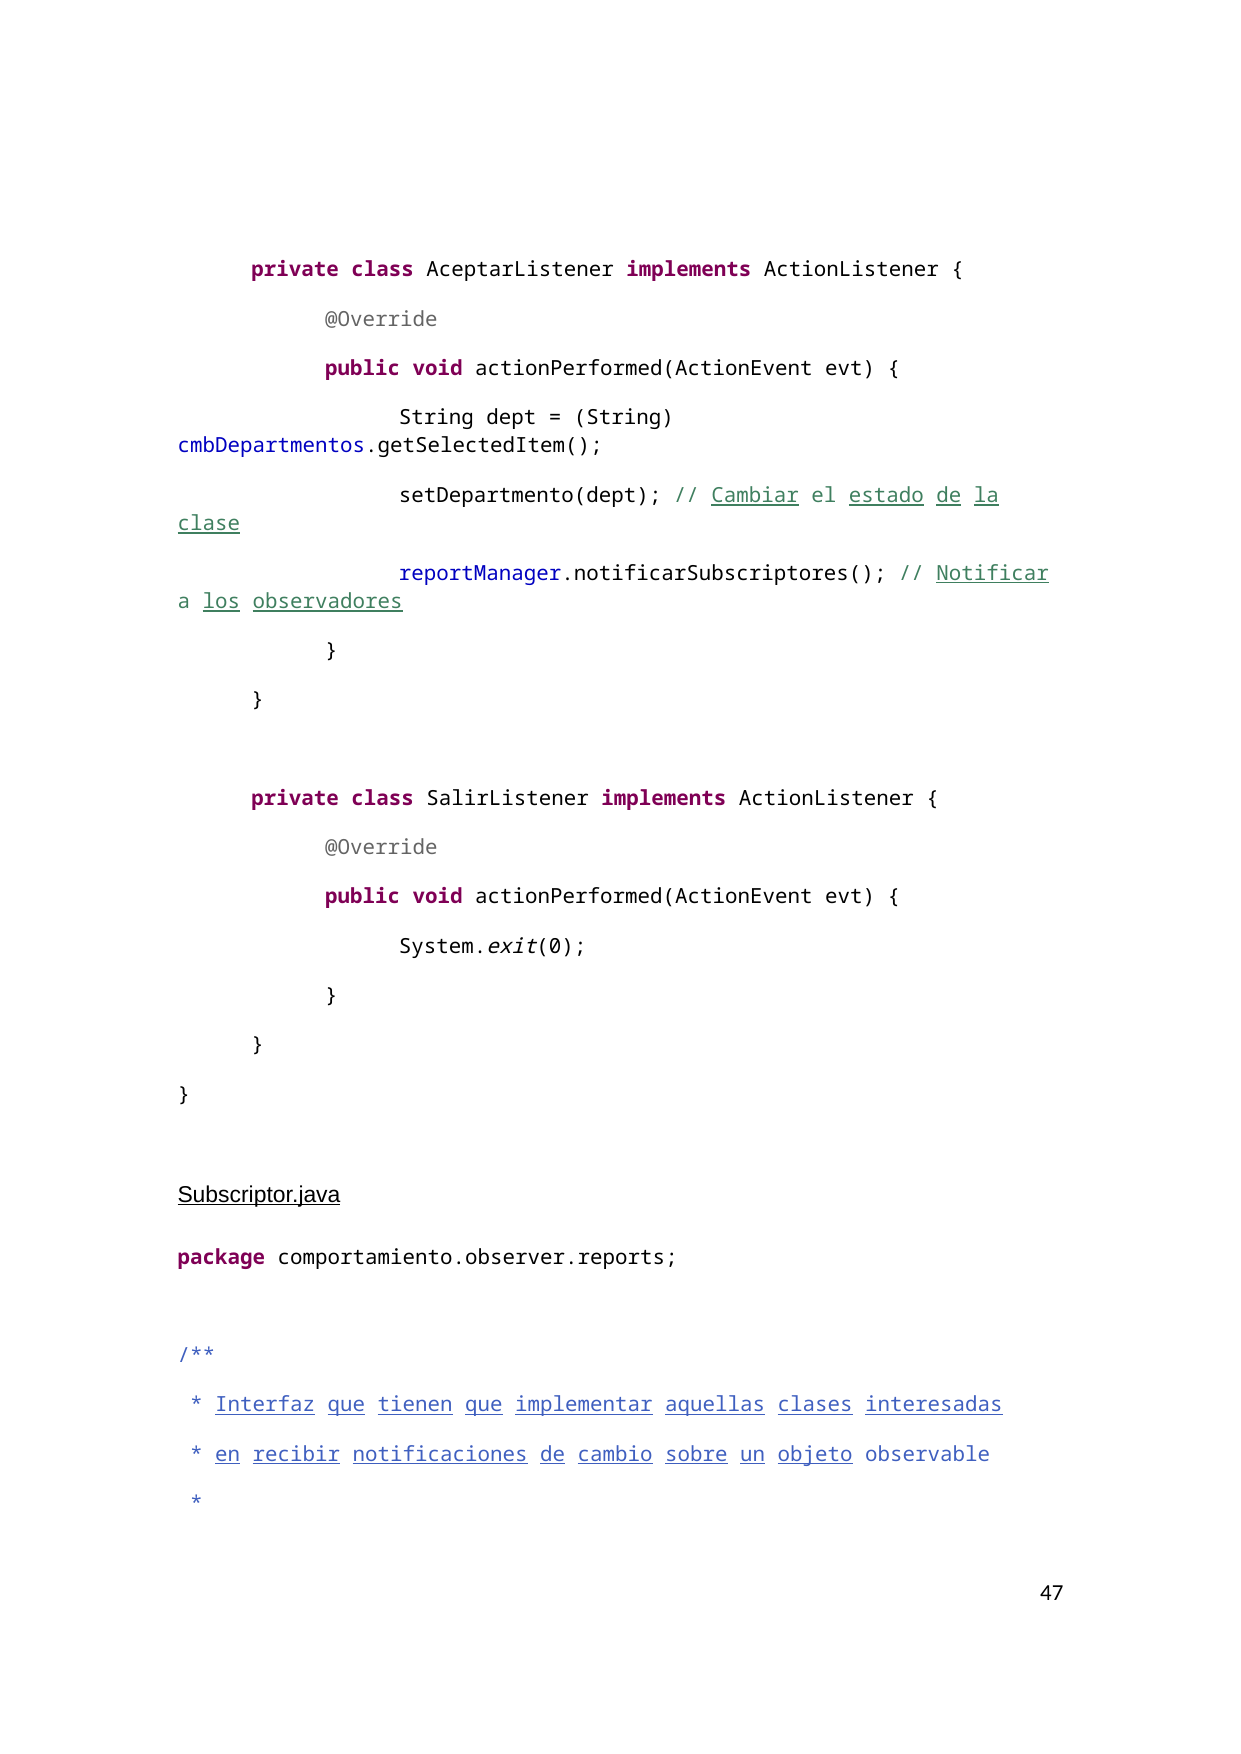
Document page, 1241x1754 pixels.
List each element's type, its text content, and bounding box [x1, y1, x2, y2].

text * Interfaz que tienen que implementar aquellas clases interesadas [177, 1389, 1063, 1418]
text } [177, 1079, 1063, 1107]
text * en recibir notificaciones de cambio sobre un objeto observable [177, 1439, 1063, 1467]
text public void actionPerformed(ActionEvent evt) { [177, 353, 1063, 381]
text private class SalirListener implements ActionListener { [177, 783, 1063, 812]
text setDepartmento(dept); // Cambiar el estado de la clase [177, 480, 1063, 537]
text * [177, 1488, 1063, 1517]
text @Override [177, 832, 1063, 861]
text System.exit(0); [177, 931, 1063, 959]
text @Override [177, 304, 1063, 332]
text /** [177, 1340, 1063, 1369]
text public void actionPerformed(ActionEvent evt) { [177, 882, 1063, 910]
text String dept = (String) cmbDepartmentos.getSelectedItem(); [177, 402, 1063, 459]
text package comportamiento.observer.reports; [177, 1242, 1063, 1270]
text } [177, 1029, 1063, 1058]
text private class AceptarListener implements ActionListener { [177, 254, 1063, 283]
text } [177, 684, 1063, 713]
text reportManager.notificarSubscriptores(); // Notificar a los observadores [177, 558, 1063, 614]
text } [177, 635, 1063, 664]
text Subscriptor.java [177, 1181, 1063, 1208]
text } [177, 980, 1063, 1009]
